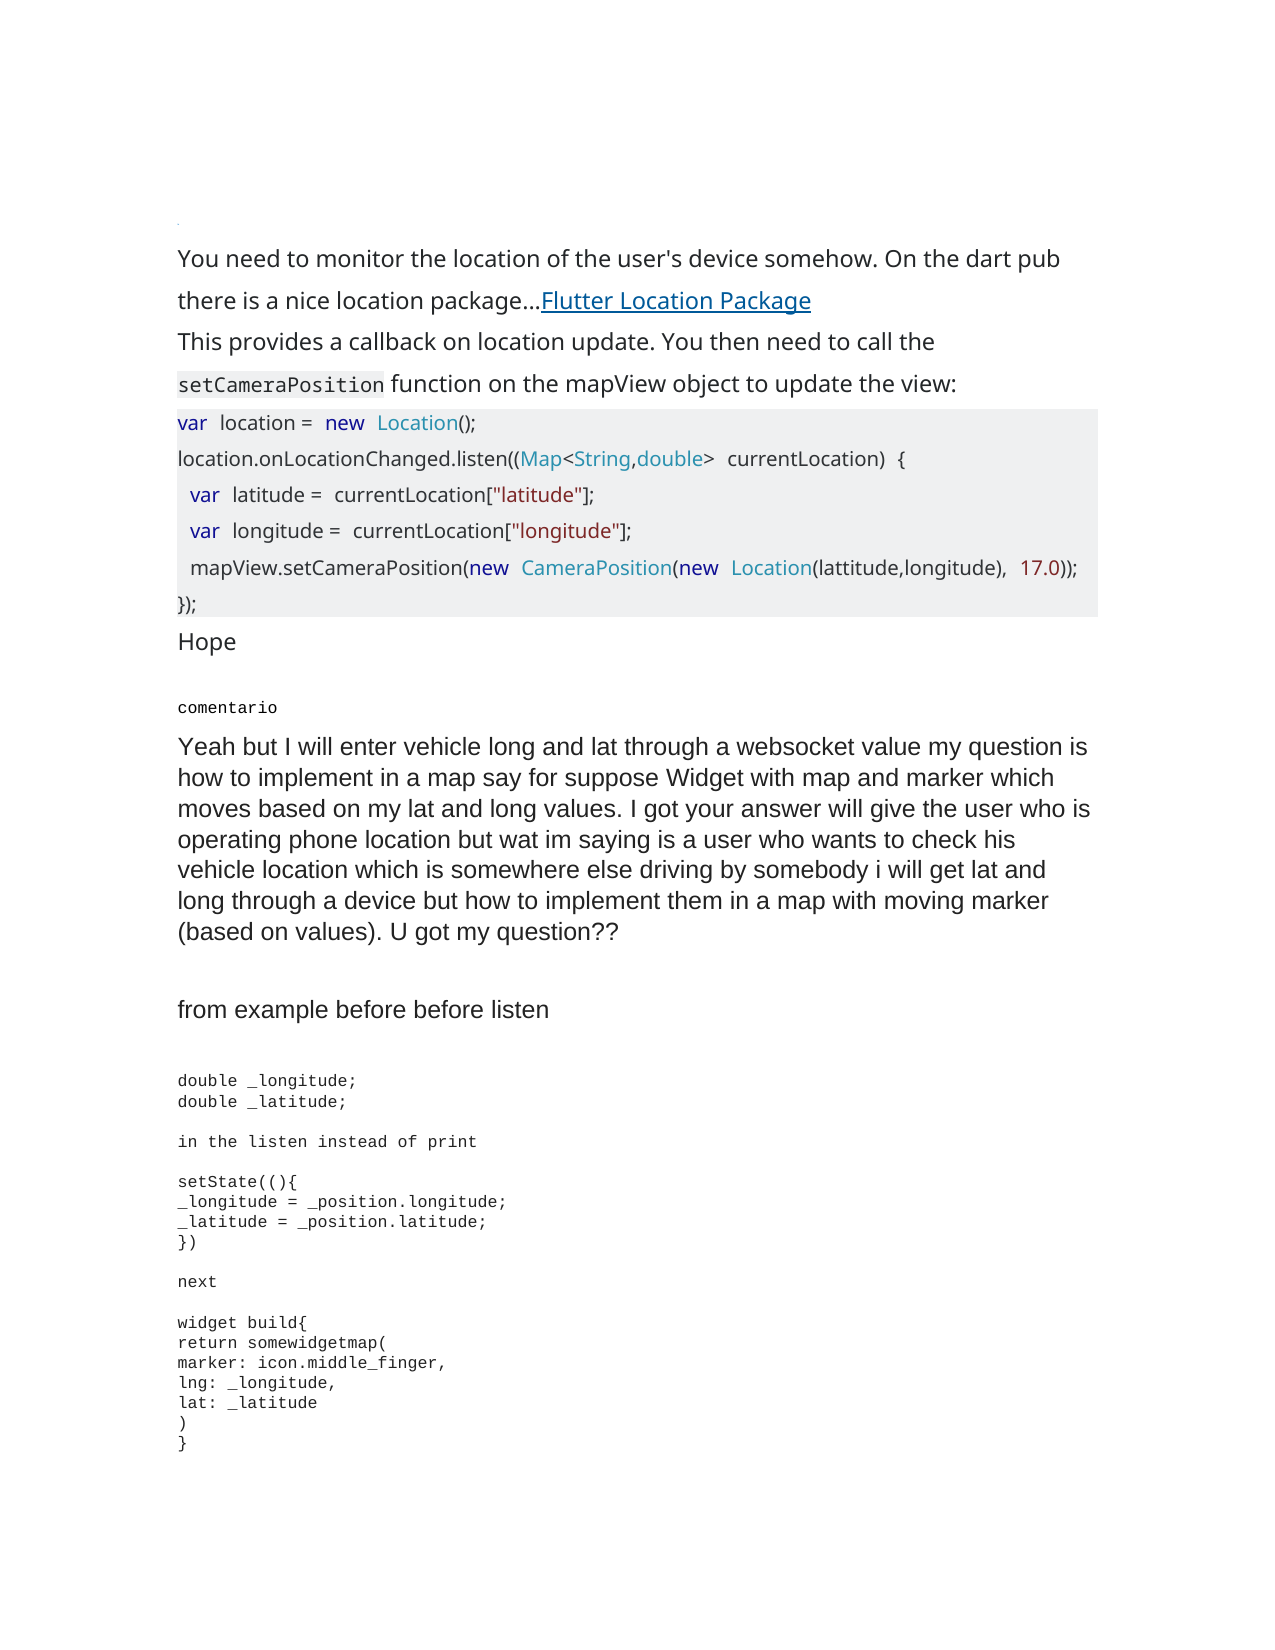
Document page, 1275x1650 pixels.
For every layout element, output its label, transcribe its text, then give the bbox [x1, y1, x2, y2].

text marker: icon.middle_finger, [177, 1354, 1098, 1373]
text lng: _longitude, [177, 1374, 1098, 1393]
text te [177, 180, 1098, 226]
text } [177, 1435, 1098, 1454]
text double _longitude; [177, 1073, 1098, 1092]
text return somewidgetmap( [177, 1334, 1098, 1353]
text You need to monitor the location of the user's device somehow. On the dart pub there is a nice location package...Flutter Location Package [177, 242, 1098, 316]
text in the listen instead of print [177, 1133, 1098, 1152]
text double _latitude; [177, 1093, 1098, 1112]
text from example before before listen [177, 995, 1098, 1024]
text Yeah but I will enter vehicle long and lat through a websocket value my question is how to implement in a map say for suppose Widget with map and marker which moves based on my lat and long values. I got your answer will give the user who is operating phone location but wat im saying is a user who wants to check his vehicle location which is somewhere else driving by somebody i will get lat and long through a device but how to implement them in a map with moving marker (based on values). U got my question?? [177, 732, 1098, 946]
text Hope [177, 626, 1098, 658]
text }) [177, 1234, 1098, 1253]
text _latitude = _position.latitude; [177, 1214, 1098, 1233]
text location.onLocationChanged.listen((Map<String,double> currentLocation) { [177, 445, 1098, 472]
text lat: _latitude [177, 1395, 1098, 1413]
text }); [177, 590, 1098, 617]
text This provides a callback on location update. You then need to call the setCameraPosition function on the mapView object to update the view: [177, 326, 1098, 399]
text var longitude = currentLocation["longitude"]; [177, 517, 1098, 545]
text _longitude = _position.longitude; [177, 1194, 1098, 1212]
text var latitude = currentLocation["latitude"]; [177, 481, 1098, 509]
text setState((){ [177, 1173, 1098, 1192]
text mapView.setCameraPosition(new CameraPosition(new Location(lattitude,longitude), 17.0)); [177, 553, 1098, 581]
text widget build{ [177, 1314, 1098, 1333]
text next [177, 1274, 1098, 1293]
text comentario [177, 700, 1098, 719]
text ) [177, 1415, 1098, 1434]
text var location = new Location(); [177, 409, 1098, 436]
